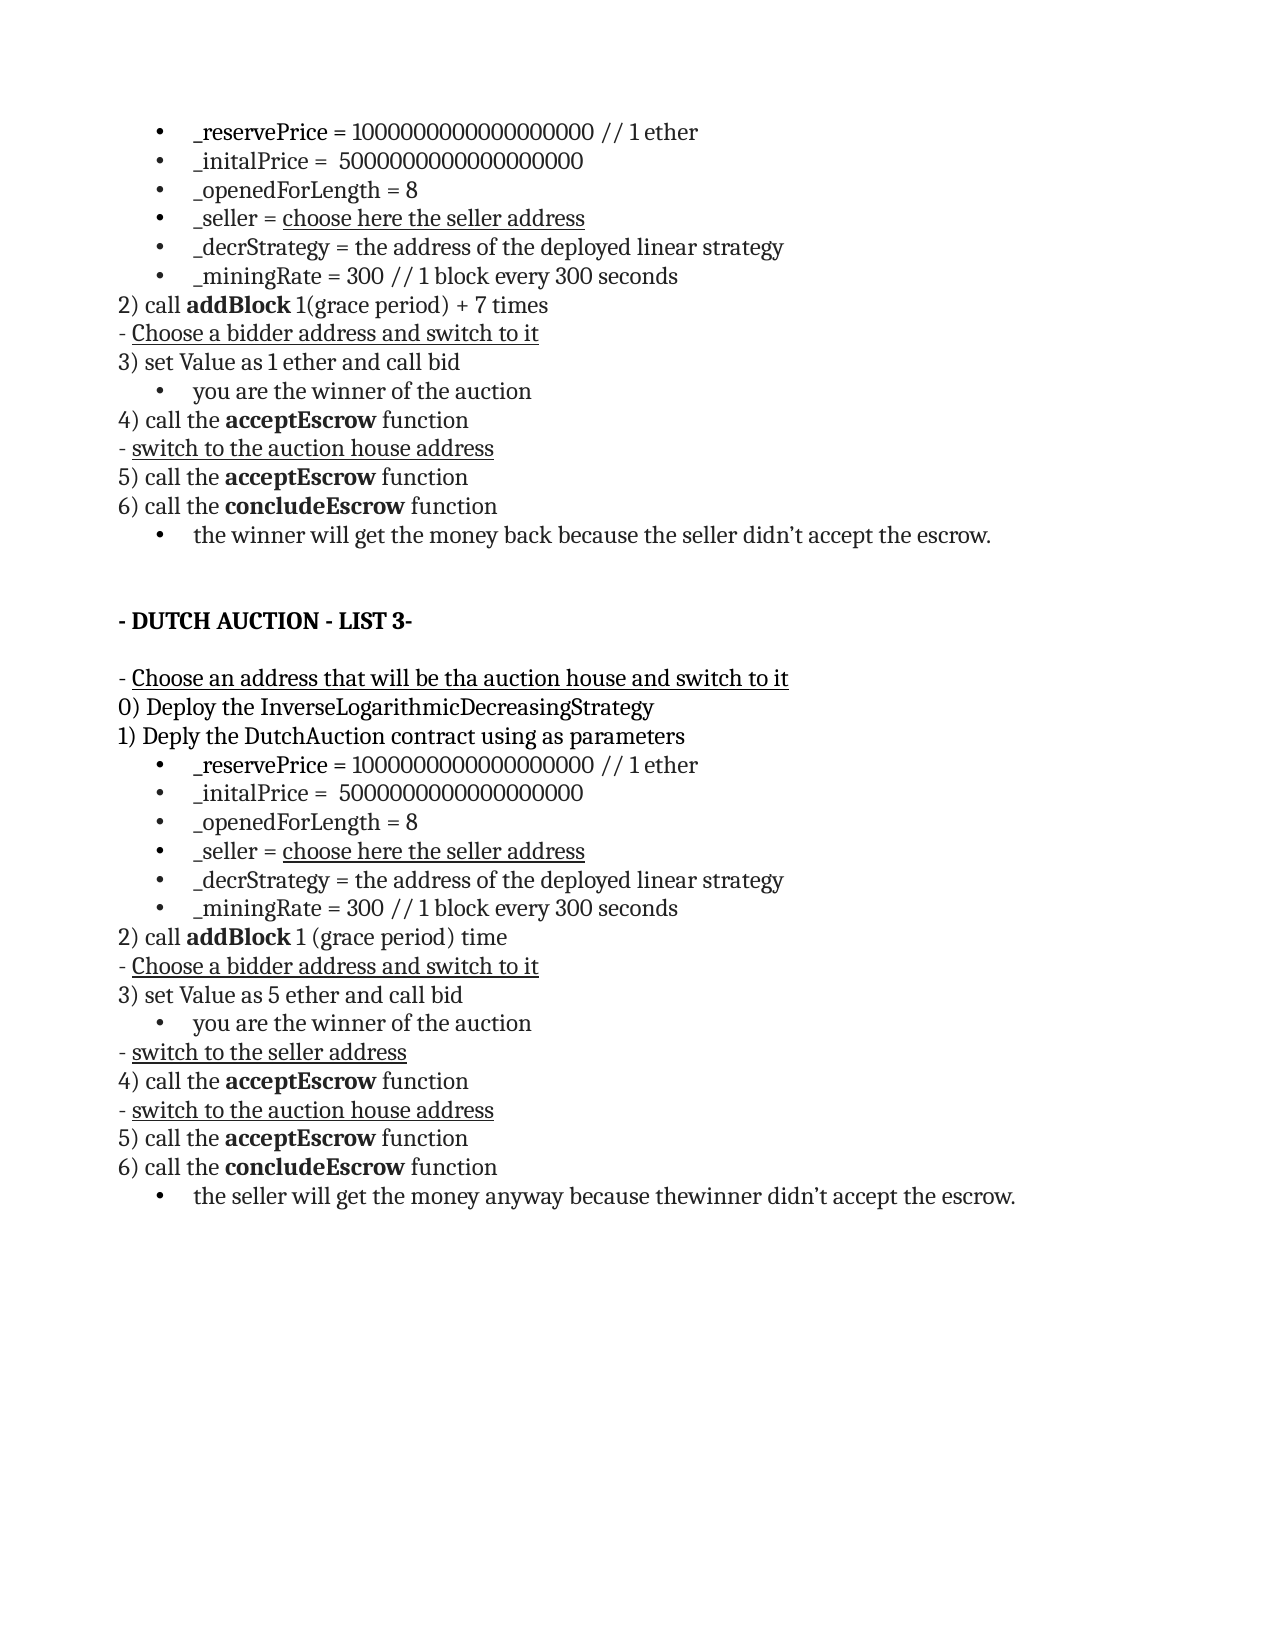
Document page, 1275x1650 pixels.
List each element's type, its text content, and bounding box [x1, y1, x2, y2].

text - switch to the auction house address [118, 1096, 1157, 1124]
text 6) call the concludeEscrow function [118, 492, 1157, 521]
list _decrStrategy = the address of the deployed linear strategy [156, 233, 1157, 262]
text - switch to the auction house address [118, 434, 1157, 463]
list the winner will get the money back because the seller didn’t accept the escrow. [156, 521, 1157, 549]
list _openedForLength = 8 [156, 176, 1157, 204]
text 5) call the acceptEscrow function [118, 1124, 1157, 1153]
text 4) call the acceptEscrow function [118, 406, 1157, 434]
list you are the winner of the auction [156, 1009, 1157, 1038]
list _initalPrice = 5000000000000000000 [156, 147, 1157, 176]
text - switch to the seller address [118, 1038, 1157, 1067]
text 2) call addBlock 1(grace period) + 7 times [118, 291, 1157, 319]
text 3) set Value as 1 ether and call bid [118, 348, 1157, 377]
text - Choose an address that will be tha auction house and switch to it [118, 664, 1157, 693]
text - Choose a bidder address and switch to it [118, 952, 1157, 981]
text - Choose a bidder address and switch to it [118, 319, 1157, 348]
text 6) call the concludeEscrow function [118, 1153, 1157, 1182]
list _reservePrice = 1000000000000000000 // 1 ether [156, 751, 1157, 779]
list the seller will get the money anyway because thewinner didn’t accept the escrow. [156, 1182, 1157, 1211]
list _openedForLength = 8 [156, 808, 1157, 837]
text 4) call the acceptEscrow function [118, 1067, 1157, 1096]
text 0) Deploy the InverseLogarithmicDecreasingStrategy [118, 693, 1157, 722]
text - DUTCH AUCTION - LIST 3- [118, 607, 1157, 636]
list _seller = choose here the seller address [156, 204, 1157, 233]
list _decrStrategy = the address of the deployed linear strategy [156, 866, 1157, 894]
list _miningRate = 300 // 1 block every 300 seconds [156, 262, 1157, 291]
list you are the winner of the auction [156, 377, 1157, 406]
list _initalPrice = 5000000000000000000 [156, 779, 1157, 808]
text 5) call the acceptEscrow function [118, 463, 1157, 492]
text 1) Deply the DutchAuction contract using as parameters [118, 722, 1157, 751]
list _seller = choose here the seller address [156, 837, 1157, 866]
text 3) set Value as 5 ether and call bid [118, 981, 1157, 1009]
list _miningRate = 300 // 1 block every 300 seconds [156, 894, 1157, 923]
list _reservePrice = 1000000000000000000 // 1 ether [156, 118, 1157, 147]
text 2) call addBlock 1 (grace period) time [118, 923, 1157, 952]
